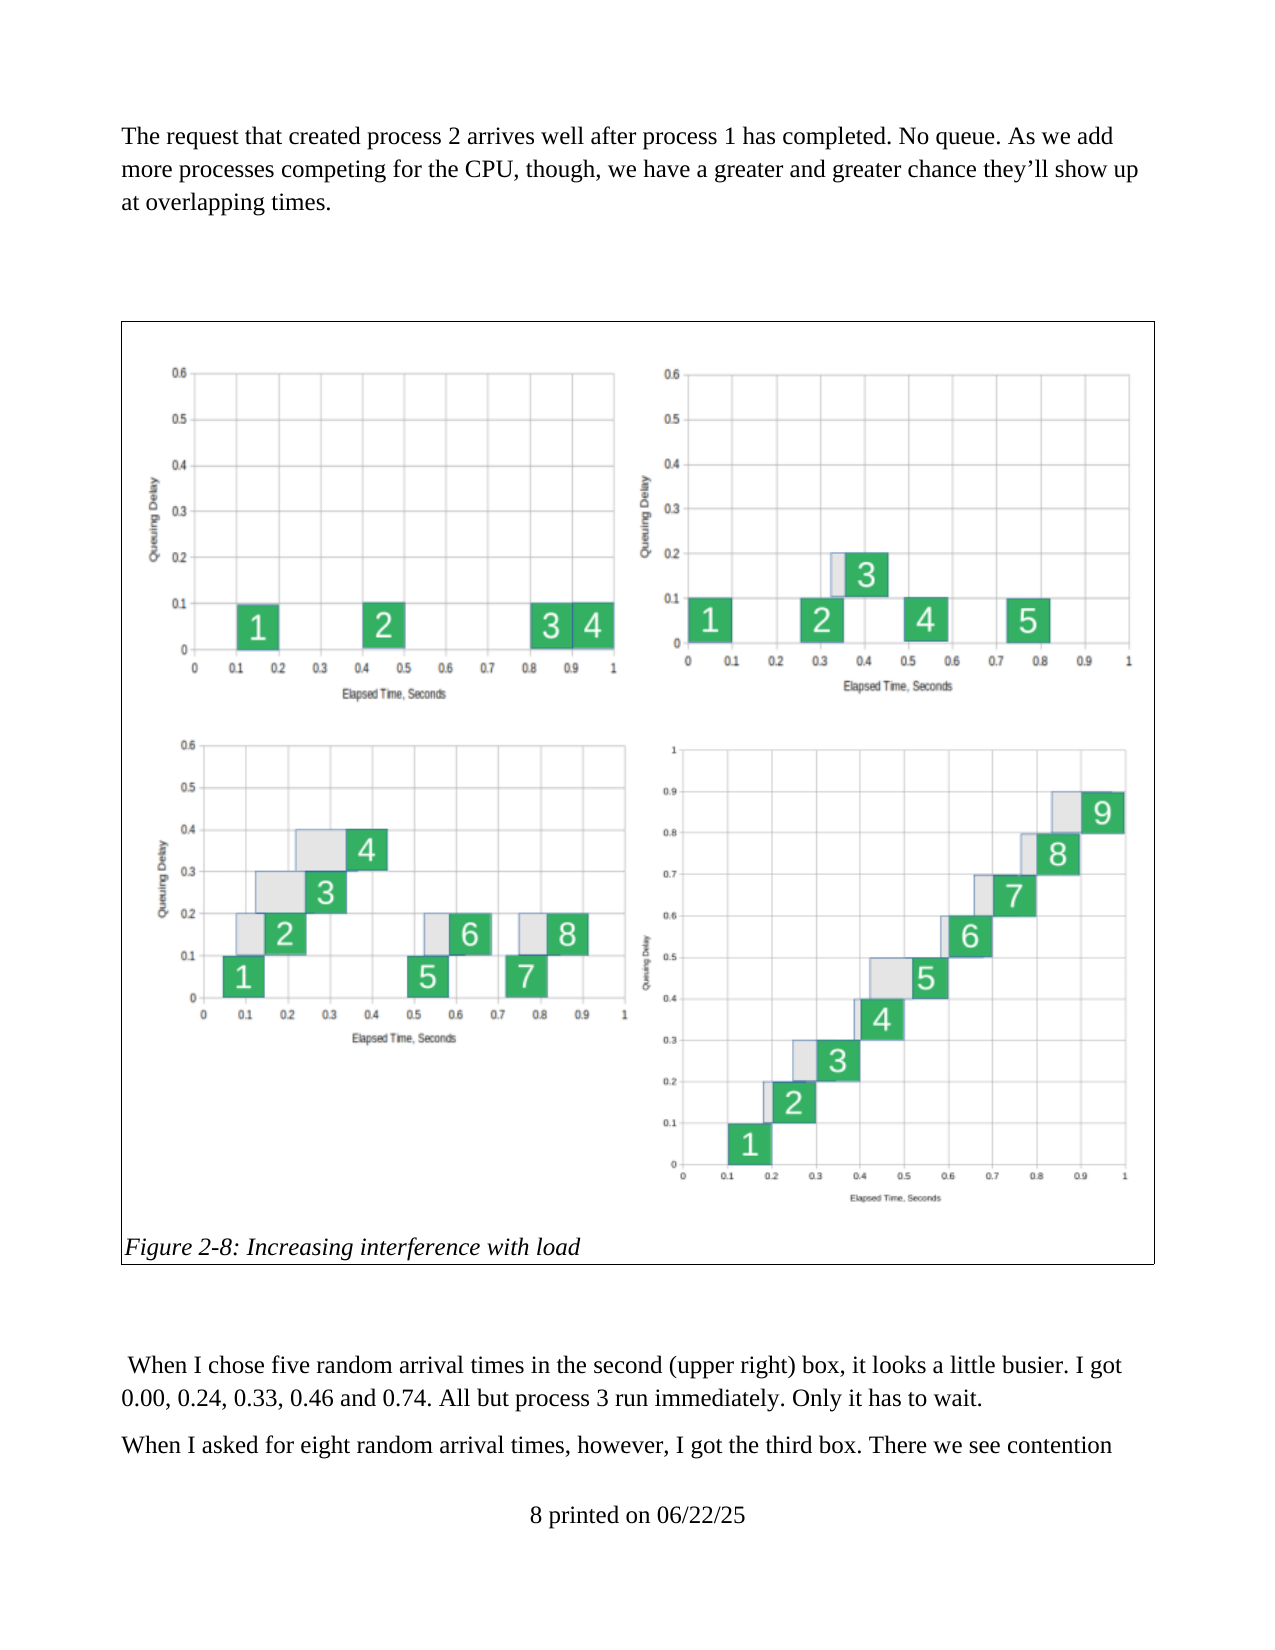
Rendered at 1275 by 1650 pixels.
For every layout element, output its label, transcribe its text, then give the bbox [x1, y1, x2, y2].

text The request that created process 2 arrives well after process 1 has completed. No queue. As we add more processes competing for the CPU, though, we have a greater and greater chance they’ll show up at overlapping times. [121, 121, 1154, 216]
text Figure 2-8: Increasing interference with load [124, 1220, 1151, 1261]
text When I chose five random arrival times in the second (upper right) box, it looks a little busier. I got 0.00, 0.24, 0.33, 0.46 and 0.74. All but process 3 run immediately. Only it has to wait. [121, 1350, 1154, 1412]
text When I asked for eight random arrival times, however, I got the third box. There we see contention [121, 1431, 1154, 1459]
picture [124, 336, 1151, 1220]
